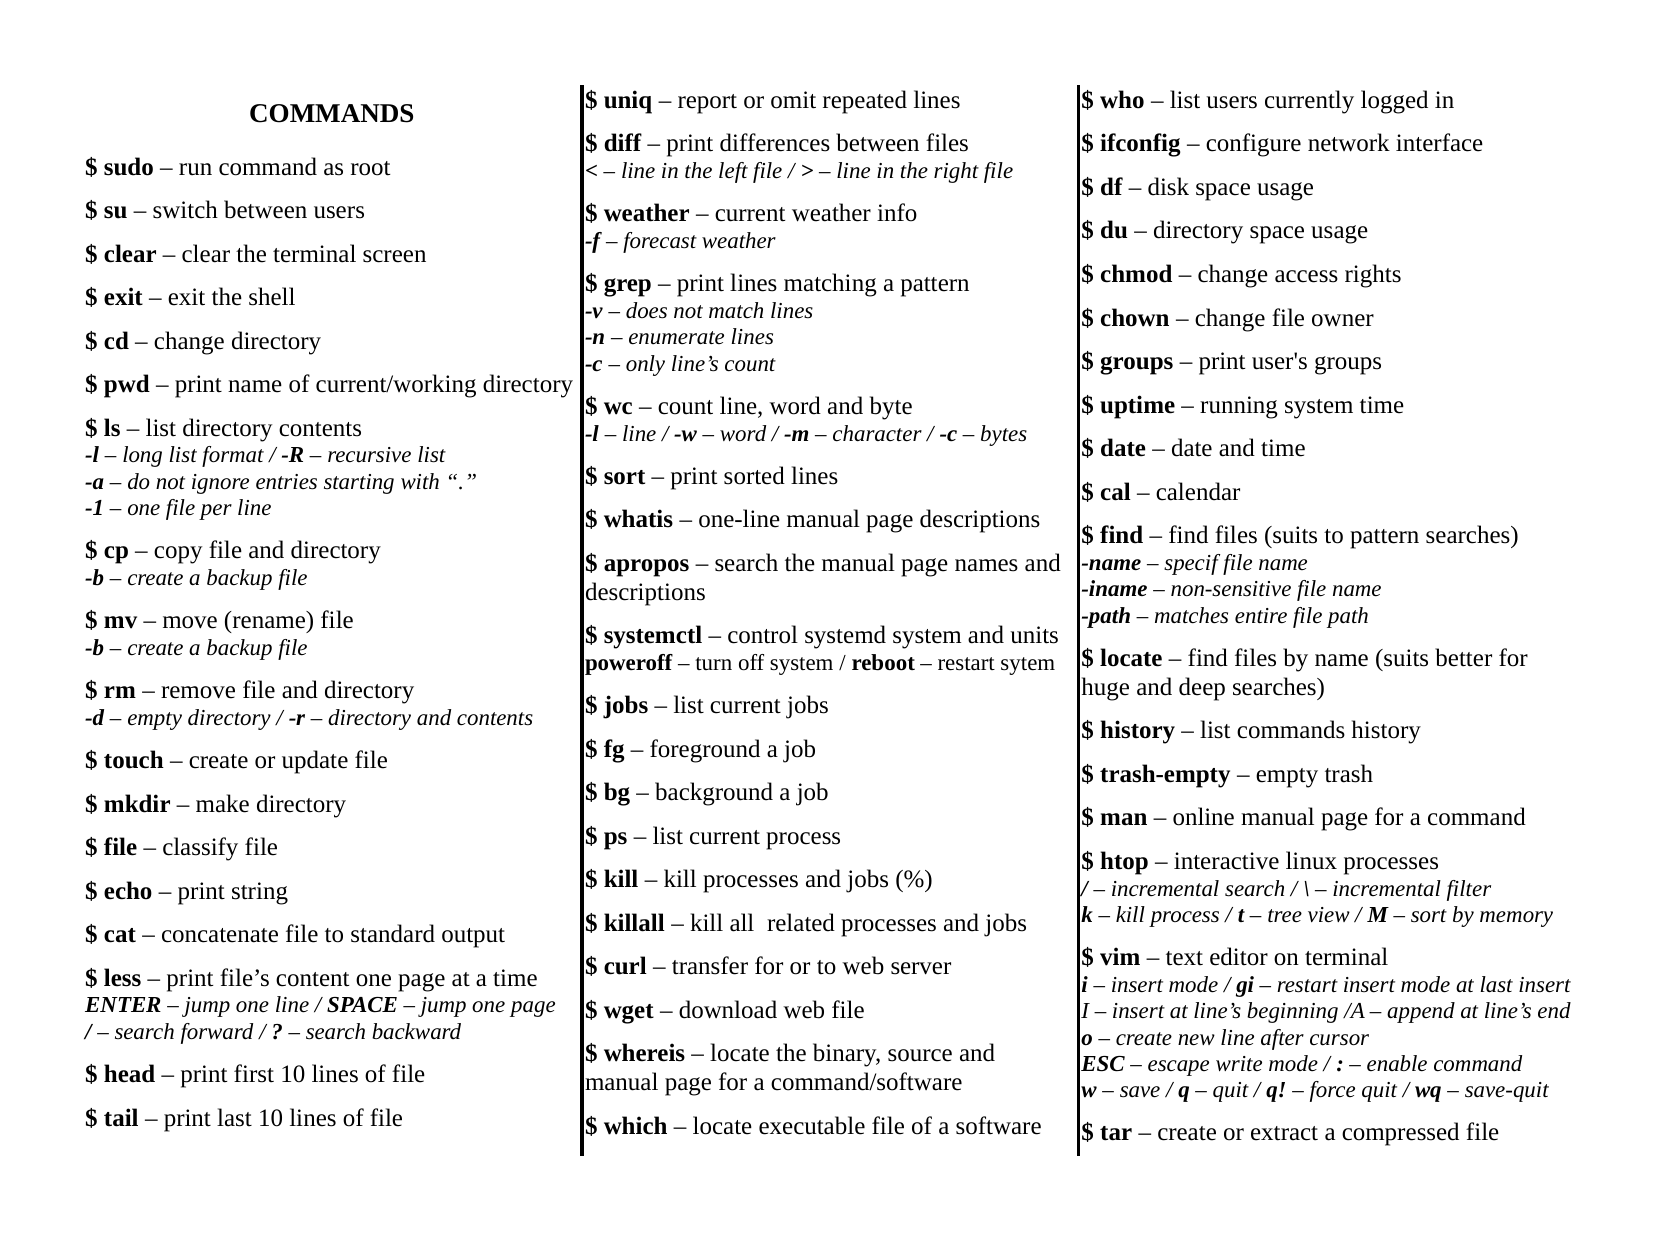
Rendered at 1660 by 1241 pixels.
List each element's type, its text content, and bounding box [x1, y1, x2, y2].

text -path – matches entire file path [1081, 602, 1574, 628]
text $ df – disk space usage [1081, 172, 1574, 201]
text -name – specif file name [1081, 549, 1574, 576]
text $ ifconfig – configure network interface [1081, 128, 1574, 157]
text $ clear – clear the terminal screen [85, 239, 578, 267]
text $ history – list commands history [1081, 715, 1574, 744]
text < – line in the left file / > – line in the right file [585, 157, 1074, 184]
text / – incremental search / \ – incremental filter [1081, 875, 1574, 901]
text $ systemctl – control systemd system and units [585, 620, 1074, 649]
text -v – does not match lines [585, 297, 1074, 323]
text $ ps – list current process [585, 821, 1074, 849]
text $ groups – print user's groups [1081, 346, 1574, 375]
text $ file – classify file [85, 832, 578, 861]
text -c – only line’s count [585, 350, 1074, 376]
text $ exit – exit the shell [85, 282, 578, 311]
text -1 – one file per line [85, 494, 578, 521]
text $ trash-empty – empty trash [1081, 759, 1574, 788]
text $ pwd – print name of current/working directory [85, 369, 578, 398]
text / – search forward / ? – search backward [85, 1018, 578, 1044]
text ENTER – jump one line / SPACE – jump one page [85, 992, 578, 1018]
text -n – enumerate lines [585, 323, 1074, 350]
text $ kill – kill processes and jobs (%) [585, 864, 1074, 893]
text -f – forecast weather [585, 227, 1074, 253]
text $ touch – create or update file [85, 745, 578, 774]
text poweroff – turn off system / reboot – restart sytem [585, 649, 1074, 675]
text $ fg – foreground a job [585, 734, 1074, 762]
text $ killall – kill all related processes and jobs [585, 908, 1074, 937]
text $ ls – list directory contents [85, 413, 578, 442]
text -l – line / -w – word / -m – character / -c – bytes [585, 420, 1074, 446]
text $ grep – print lines matching a pattern [585, 268, 1074, 297]
text i – insert mode / gi – restart insert mode at last insert [1081, 971, 1574, 997]
text $ sudo – run command as root [85, 152, 578, 180]
text I – insert at line’s beginning /A – append at line’s end [1081, 997, 1574, 1024]
text $ head – print first 10 lines of file [85, 1059, 578, 1088]
text $ du – directory space usage [1081, 216, 1574, 244]
text $ who – list users currently logged in [1081, 85, 1574, 114]
text $ locate – find files by name (suits better for huge and deep searches) [1081, 643, 1574, 701]
text k – kill process / t – tree view / M – sort by memory [1081, 901, 1574, 927]
text ESC – escape write mode / : – enable command [1081, 1050, 1574, 1076]
text w – save / q – quit / q! – force quit / wq – save-quit [1081, 1076, 1574, 1103]
text $ sort – print sorted lines [585, 461, 1074, 489]
text o – create new line after cursor [1081, 1024, 1574, 1050]
text $ mv – move (rename) file [85, 605, 578, 634]
text $ echo – print string [85, 876, 578, 904]
text $ find – find files (suits to pattern searches) [1081, 520, 1574, 549]
text $ uniq – report or omit repeated lines [585, 85, 1074, 114]
text $ vim – text editor on terminal [1081, 942, 1574, 971]
text $ cal – calendar [1081, 477, 1574, 506]
title COMMANDS [85, 97, 578, 128]
text $ mkdir – make directory [85, 789, 578, 817]
text $ cat – concatenate file to standard output [85, 919, 578, 948]
text $ uptime – running system time [1081, 390, 1574, 418]
text $ apropos – search the manual page names and descriptions [585, 548, 1074, 605]
text -a – do not ignore entries starting with “.” [85, 468, 578, 494]
text -b – create a backup file [85, 634, 578, 660]
text $ cd – change directory [85, 326, 578, 354]
text -iname – non-sensitive file name [1081, 576, 1574, 602]
text $ jobs – list current jobs [585, 690, 1074, 719]
text $ weather – current weather info [585, 198, 1074, 227]
text $ which – locate executable file of a software [585, 1111, 1074, 1139]
text $ wc – count line, word and byte [585, 391, 1074, 420]
text -b – create a backup file [85, 564, 578, 591]
text $ less – print file’s content one page at a time [85, 963, 578, 992]
text $ htop – interactive linux processes [1081, 846, 1574, 875]
text $ tar – create or extract a compressed file [1081, 1117, 1574, 1146]
text -l – long list format / -R – recursive list [85, 442, 578, 468]
text $ su – switch between users [85, 195, 578, 224]
text $ chmod – change access rights [1081, 259, 1574, 288]
text $ chown – change file owner [1081, 303, 1574, 331]
text $ tail – print last 10 lines of file [85, 1103, 578, 1131]
text $ man – online manual page for a command [1081, 802, 1574, 831]
text $ bg – background a job [585, 777, 1074, 806]
text $ cp – copy file and directory [85, 535, 578, 564]
text $ rm – remove file and directory [85, 675, 578, 704]
text $ whereis – locate the binary, source and manual page for a command/software [585, 1038, 1074, 1096]
text $ diff – print differences between files [585, 128, 1074, 157]
text $ curl – transfer for or to web server [585, 951, 1074, 980]
text -d – empty directory / -r – directory and contents [85, 704, 578, 730]
text $ whatis – one-line manual page descriptions [585, 504, 1074, 533]
text $ wget – download web file [585, 995, 1074, 1024]
text $ date – date and time [1081, 433, 1574, 462]
